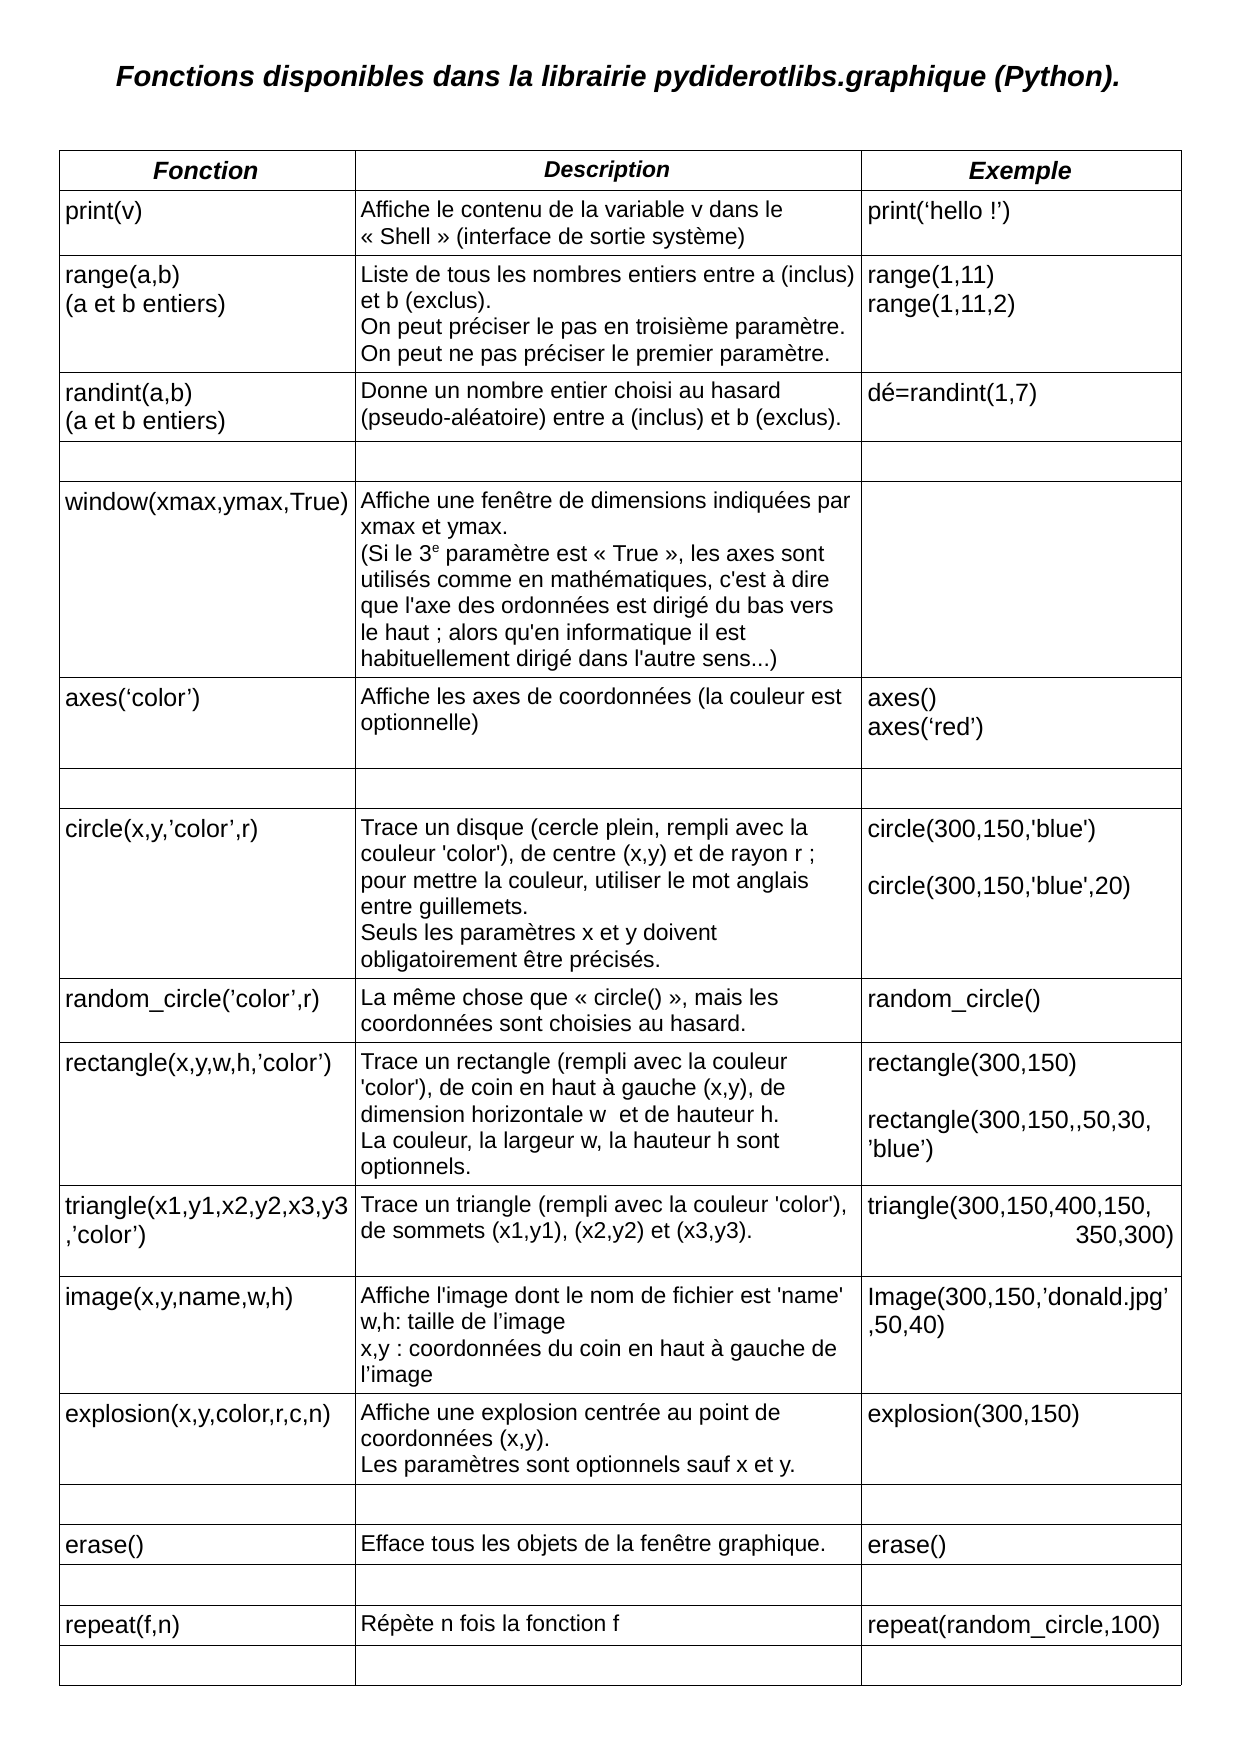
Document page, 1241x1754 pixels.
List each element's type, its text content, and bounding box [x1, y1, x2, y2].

table_cell erase() [60, 1525, 355, 1564]
table_cell Affiche les axes de coordonnées (la couleur est optionnelle) [356, 678, 861, 768]
table_cell Trace un rectangle (rempli avec la couleur 'color'), de coin en haut à gauche (x,y), de dimension horizontale w et de hauteur h. La couleur, la largeur w, la hauteur h sont optionnels. [356, 1043, 861, 1185]
table_cell range(a,b) (a et b entiers) [60, 256, 355, 372]
table_cell [862, 1565, 1181, 1604]
table_cell axes() axes(‘red’) [862, 678, 1181, 768]
table_cell La même chose que « circle() », mais les coordonnées sont choisies au hasard. [356, 979, 861, 1042]
table_cell randint(a,b) (a et b entiers) [60, 373, 355, 441]
table_cell [356, 442, 861, 481]
table_cell repeat(f,n) [60, 1606, 355, 1645]
table_cell circle(300,150,'blue') circle(300,150,'blue',20) [862, 809, 1181, 978]
table_cell [862, 1646, 1181, 1685]
table_cell erase() [862, 1525, 1181, 1564]
table_cell random_circle(’color’,r) [60, 979, 355, 1042]
table_cell [60, 1646, 355, 1685]
table_cell explosion(300,150) [862, 1394, 1181, 1483]
table_cell [356, 1565, 861, 1604]
table_cell range(1,11) range(1,11,2) [862, 256, 1181, 372]
table_cell Affiche l'image dont le nom de fichier est 'name' w,h: taille de l’image x,y : coordonnées du coin en haut à gauche de l’image [356, 1277, 861, 1393]
table_cell [60, 1565, 355, 1604]
table_cell Affiche une explosion centrée au point de coordonnées (x,y). Les paramètres sont optionnels sauf x et y. [356, 1394, 861, 1483]
table_cell explosion(x,y,color,r,c,n) [60, 1394, 355, 1483]
table_cell Trace un disque (cercle plein, rempli avec la couleur 'color'), de centre (x,y) et de rayon r ; pour mettre la couleur, utiliser le mot anglais entre guillemets. Seuls les paramètres x et y doivent obligatoirement être précisés. [356, 809, 861, 978]
table_cell Efface tous les objets de la fenêtre graphique. [356, 1525, 861, 1564]
table_cell Affiche le contenu de la variable v dans le « Shell » (interface de sortie système) [356, 191, 861, 255]
table_cell rectangle(300,150) rectangle(300,150,,50,30, ’blue’) [862, 1043, 1181, 1185]
table_cell print(‘hello !’) [862, 191, 1181, 255]
table_cell window(xmax,ymax,True) [60, 482, 355, 677]
table_header Fonction [60, 151, 355, 190]
table_cell [60, 442, 355, 481]
table_cell [862, 442, 1181, 481]
table_cell triangle(x1,y1,x2,y2,x3,y3,’color’) [60, 1186, 355, 1276]
table_header Exemple [862, 151, 1181, 190]
table_cell [356, 1485, 861, 1524]
table_cell Affiche une fenêtre de dimensions indiquées par xmax et ymax. (Si le 3e paramètre est « True », les axes sont utilisés comme en mathématiques, c'est à dire que l'axe des ordonnées est dirigé du bas vers le haut ; alors qu'en informatique il est habituellement dirigé dans l'autre sens...) [356, 482, 861, 677]
table_cell [60, 1485, 355, 1524]
table_cell print(v) [60, 191, 355, 255]
table_cell rectangle(x,y,w,h,’color’) [60, 1043, 355, 1185]
table_cell Image(300,150,’donald.jpg’,50,40) [862, 1277, 1181, 1393]
table_cell Trace un triangle (rempli avec la couleur 'color'), de sommets (x1,y1), (x2,y2) et (x3,y3). [356, 1186, 861, 1276]
table_cell Liste de tous les nombres entiers entre a (inclus) et b (exclus). On peut préciser le pas en troisième paramètre. On peut ne pas préciser le premier paramètre. [356, 256, 861, 372]
table_cell repeat(random_circle,100) [862, 1606, 1181, 1645]
table_cell [862, 482, 1181, 677]
table_cell random_circle() [862, 979, 1181, 1042]
table_cell triangle(300,150,400,150, 350,300) [862, 1186, 1181, 1276]
table_cell image(x,y,name,w,h) [60, 1277, 355, 1393]
table_cell [862, 769, 1181, 808]
table_cell Répète n fois la fonction f [356, 1606, 861, 1645]
table_cell [60, 769, 355, 808]
table_cell [356, 1646, 861, 1685]
table_cell dé=randint(1,7) [862, 373, 1181, 441]
table_cell circle(x,y,’color’,r) [60, 809, 355, 978]
table_header Description [356, 151, 861, 190]
table_cell [862, 1485, 1181, 1524]
table_cell axes(‘color’) [60, 678, 355, 768]
table_cell [356, 769, 861, 808]
table_cell Donne un nombre entier choisi au hasard (pseudo-aléatoire) entre a (inclus) et b (exclus). [356, 373, 861, 441]
text Fonctions disponibles dans la librairie pydiderotlibs.graphique (Python). [59, 59, 1181, 93]
